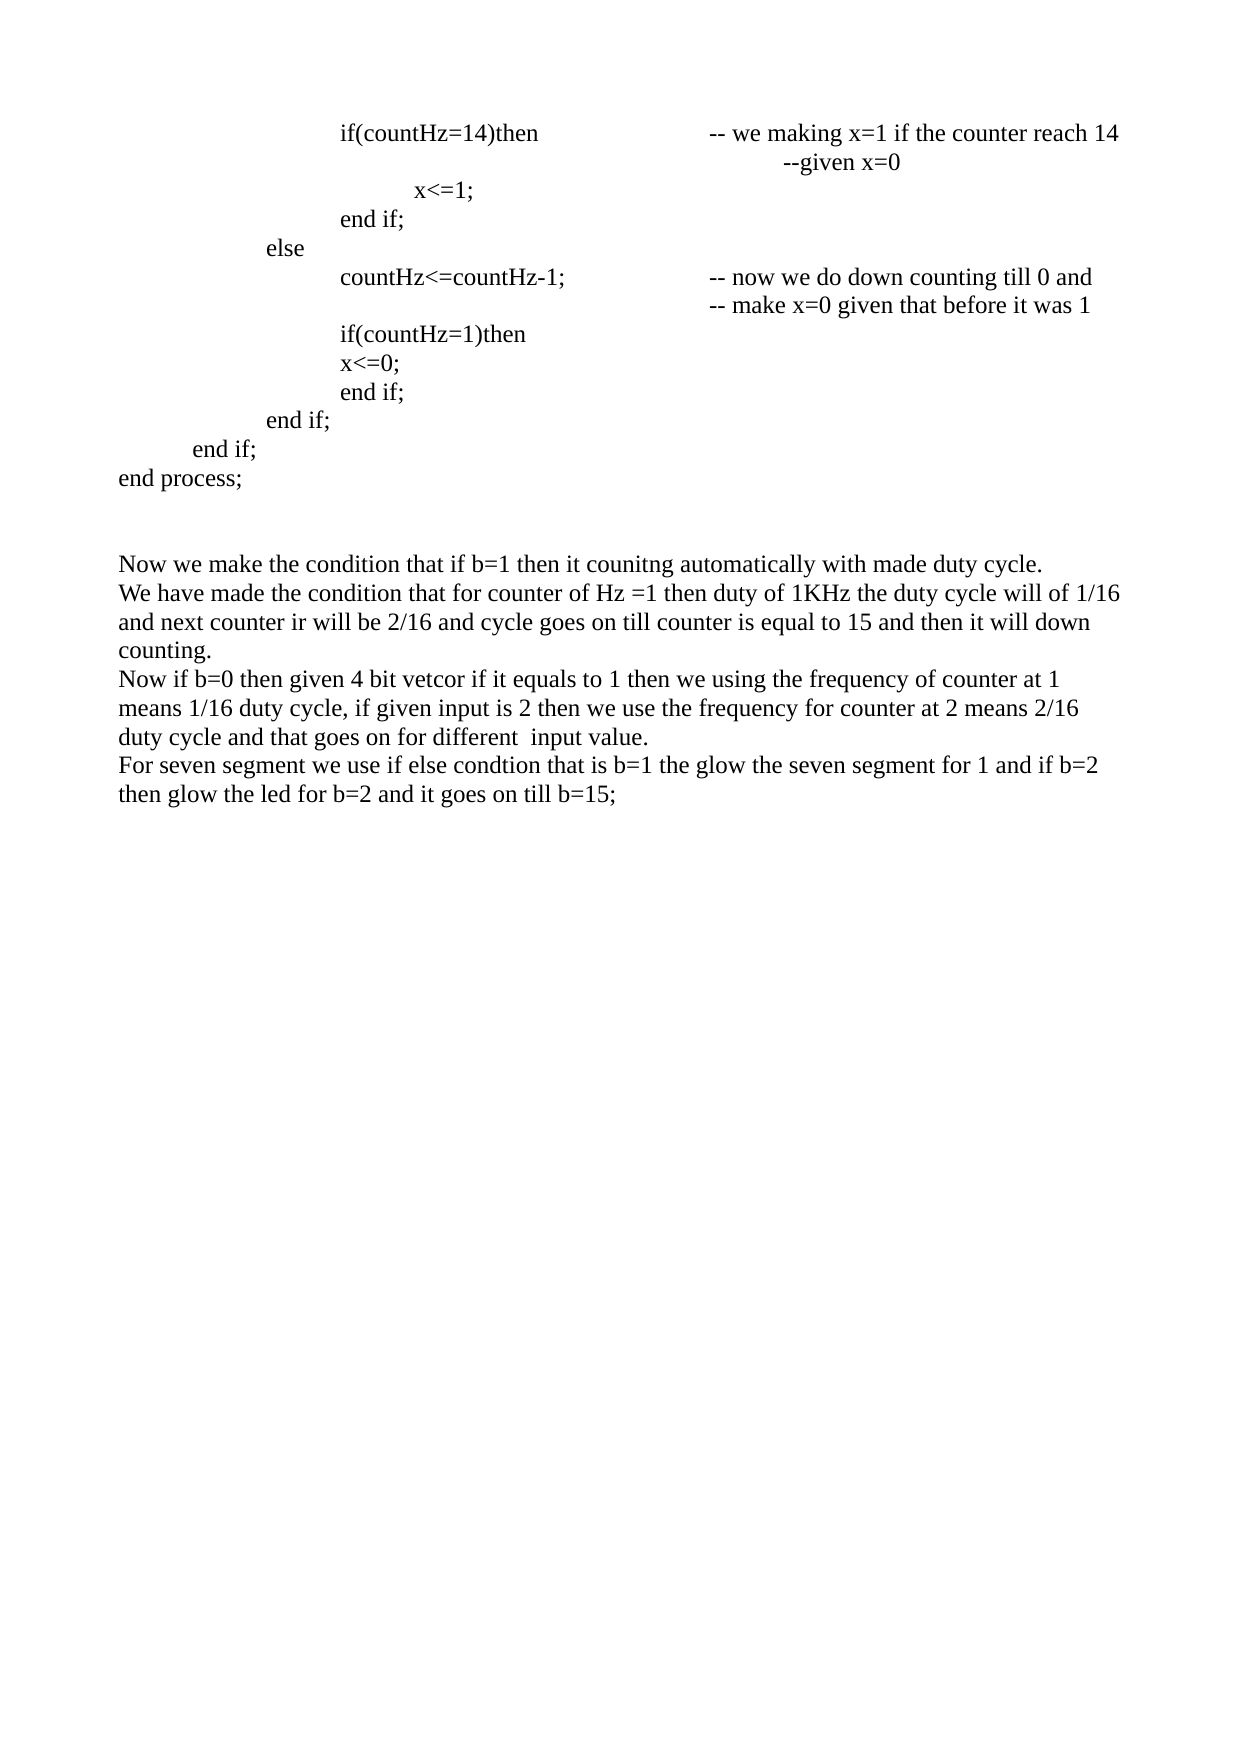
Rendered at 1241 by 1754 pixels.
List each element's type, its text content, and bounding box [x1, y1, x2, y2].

text For seven segment we use if else condtion that is b=1 the glow the seven segment for 1 and if b=2 then glow the led for b=2 and it goes on till b=15; [118, 751, 1122, 808]
text end if; [118, 434, 1122, 463]
text x<=1; [118, 176, 1122, 204]
text We have made the condition that for counter of Hz =1 then duty of 1KHz the duty cycle will of 1/16 and next counter ir will be 2/16 and cycle goes on till counter is equal to 15 and then it will down counting. [118, 578, 1122, 664]
text end process; [118, 463, 1122, 492]
text end if; [118, 406, 1122, 434]
text else [118, 233, 1122, 262]
text Now if b=0 then given 4 bit vetcor if it equals to 1 then we using the frequency of counter at 1 means 1/16 duty cycle, if given input is 2 then we use the frequency for counter at 2 means 2/16 duty cycle and that goes on for different input value. [118, 664, 1122, 751]
text end if; [118, 377, 1122, 406]
text end if; [118, 204, 1122, 233]
text countHz<=countHz-1; -- now we do down counting till 0 and [118, 262, 1122, 291]
text Now we make the condition that if b=1 then it counitng automatically with made duty cycle. [118, 549, 1122, 578]
text if(countHz=14)then -- we making x=1 if the counter reach 14 --given x=0 [118, 118, 1122, 176]
text x<=0; [118, 348, 1122, 377]
text -- make x=0 given that before it was 1 [118, 291, 1122, 319]
text if(countHz=1)then [118, 319, 1122, 348]
